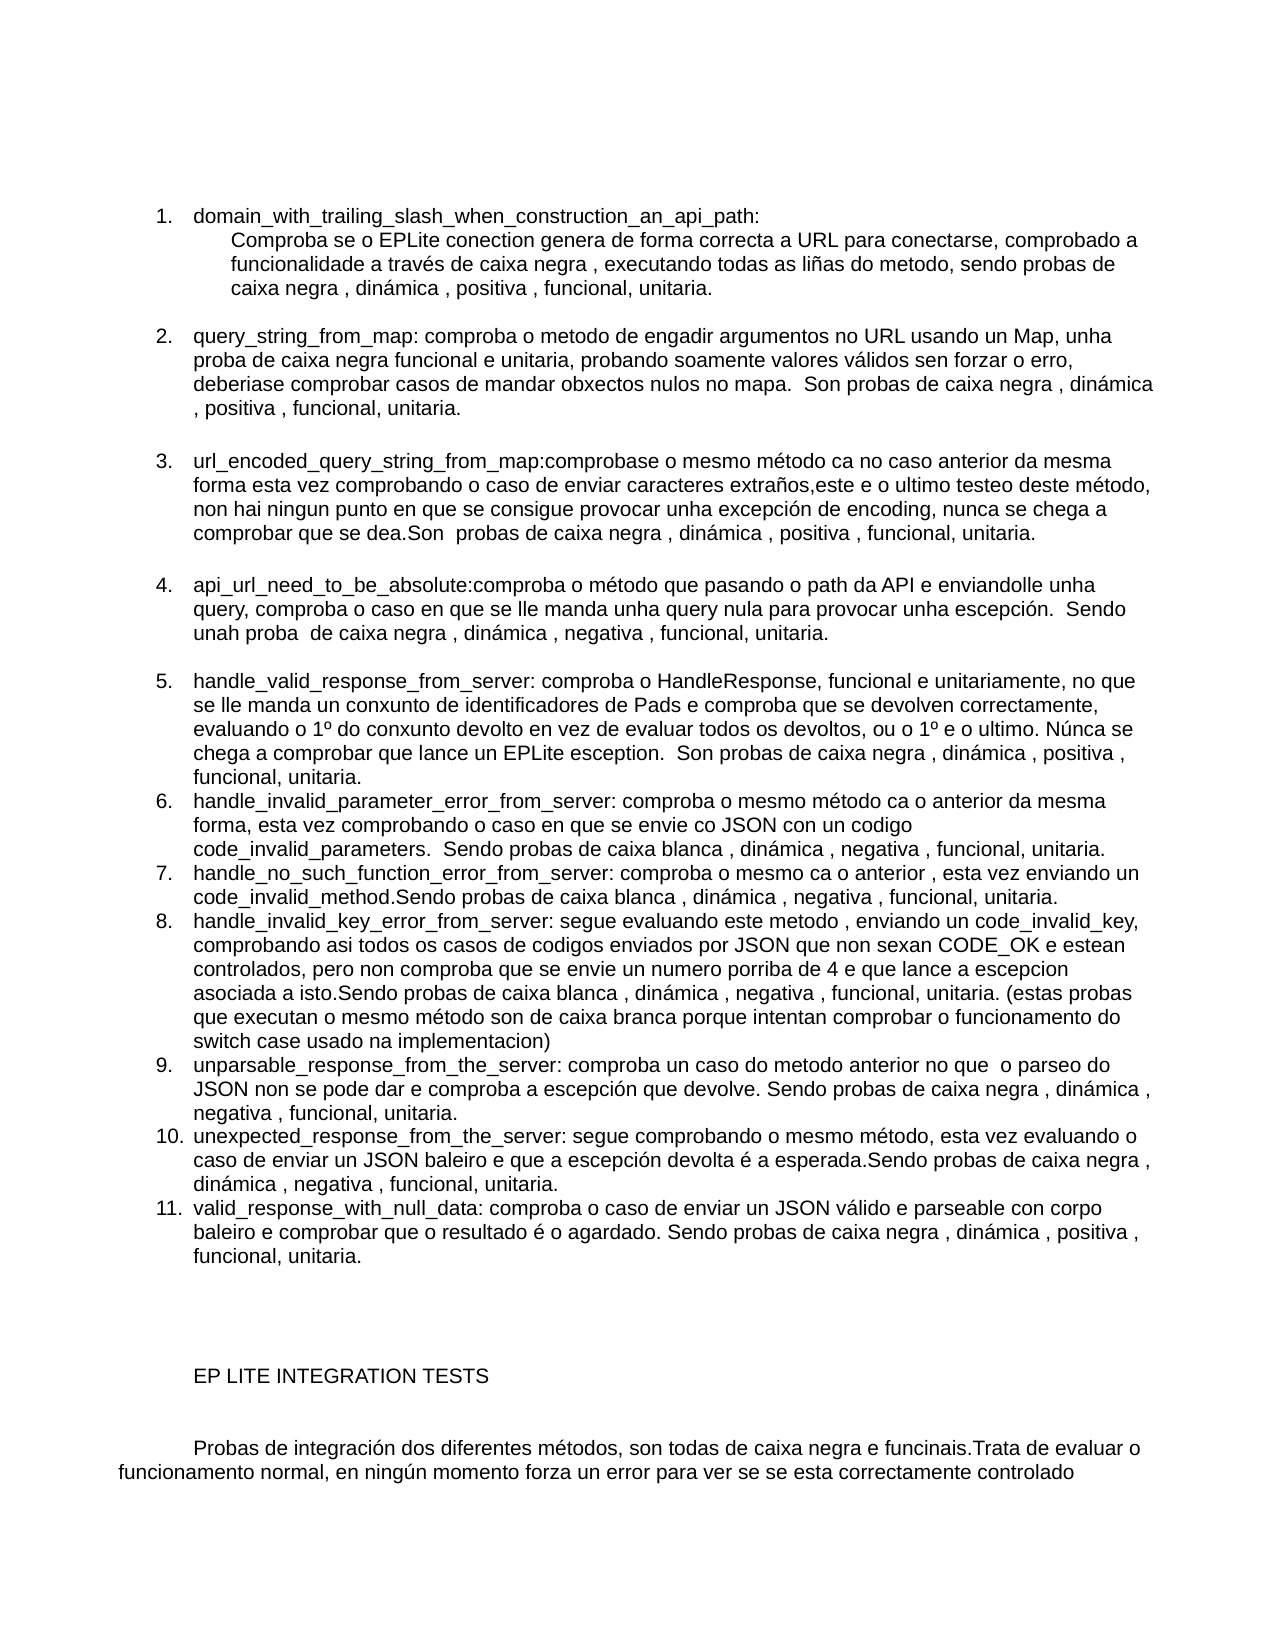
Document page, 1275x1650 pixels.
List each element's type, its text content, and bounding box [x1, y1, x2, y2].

list url_encoded_query_string_from_map:comprobase o mesmo método ca no caso anterior da mesma forma esta vez comprobando o caso de enviar caracteres extraños,este e o ultimo testeo deste método, non hai ningun punto en que se consigue provocar unha excepción de encoding, nunca se chega a comprobar que se dea.Son probas de caixa negra , dinámica , positiva , funcional, unitaria. [156, 449, 1157, 544]
list Comproba se o EPLite conection genera de forma correcta a URL para conectarse, comprobado a funcionalidade a través de caixa negra , executando todas as liñas do metodo, sendo probas de caixa negra , dinámica , positiva , funcional, unitaria. [193, 228, 1157, 300]
list unparsable_response_from_the_server: comproba un caso do metodo anterior no que o parseo do JSON non se pode dar e comproba a escepción que devolve. Sendo probas de caixa negra , dinámica , negativa , funcional, unitaria. [156, 1052, 1157, 1124]
text EP LITE INTEGRATION TESTS [118, 1364, 1157, 1388]
list handle_invalid_parameter_error_from_server: comproba o mesmo método ca o anterior da mesma forma, esta vez comprobando o caso en que se envie co JSON con un codigo code_invalid_parameters. Sendo probas de caixa blanca , dinámica , negativa , funcional, unitaria. [156, 789, 1157, 861]
text Probas de integración dos diferentes métodos, son todas de caixa negra e funcinais.Trata de evaluar o funcionamento normal, en ningún momento forza un error para ver se se esta correctamente controlado [118, 1436, 1157, 1484]
list domain_with_trailing_slash_when_construction_an_api_path: [156, 204, 1157, 228]
list unexpected_response_from_the_server: segue comprobando o mesmo método, esta vez evaluando o caso de enviar un JSON baleiro e que a escepción devolta é a esperada.Sendo probas de caixa negra , dinámica , negativa , funcional, unitaria. [156, 1124, 1157, 1196]
list api_url_need_to_be_absolute:comproba o método que pasando o path da API e enviandolle unha query, comproba o caso en que se lle manda unha query nula para provocar unha escepción. Sendo unah proba de caixa negra , dinámica , negativa , funcional, unitaria. [156, 573, 1157, 645]
list handle_no_such_function_error_from_server: comproba o mesmo ca o anterior , esta vez enviando un code_invalid_method.Sendo probas de caixa blanca , dinámica , negativa , funcional, unitaria. [156, 861, 1157, 909]
list handle_valid_response_from_server: comproba o HandleResponse, funcional e unitariamente, no que se lle manda un conxunto de identificadores de Pads e comproba que se devolven correctamente, evaluando o 1º do conxunto devolto en vez de evaluar todos os devoltos, ou o 1º e o ultimo. Núnca se chega a comprobar que lance un EPLite esception. Son probas de caixa negra , dinámica , positiva , funcional, unitaria. [156, 669, 1157, 789]
list handle_invalid_key_error_from_server: segue evaluando este metodo , enviando un code_invalid_key, comprobando asi todos os casos de codigos enviados por JSON que non sexan CODE_OK e estean controlados, pero non comproba que se envie un numero porriba de 4 e que lance a escepcion asociada a isto.Sendo probas de caixa blanca , dinámica , negativa , funcional, unitaria. (estas probas que executan o mesmo método son de caixa branca porque intentan comprobar o funcionamento do switch case usado na implementacion) [156, 909, 1157, 1052]
list query_string_from_map: comproba o metodo de engadir argumentos no URL usando un Map, unha proba de caixa negra funcional e unitaria, probando soamente valores válidos sen forzar o erro, deberiase comprobar casos de mandar obxectos nulos no mapa. Son probas de caixa negra , dinámica , positiva , funcional, unitaria. [156, 324, 1157, 420]
list valid_response_with_null_data: comproba o caso de enviar un JSON válido e parseable con corpo baleiro e comprobar que o resultado é o agardado. Sendo probas de caixa negra , dinámica , positiva , funcional, unitaria. [156, 1196, 1157, 1268]
